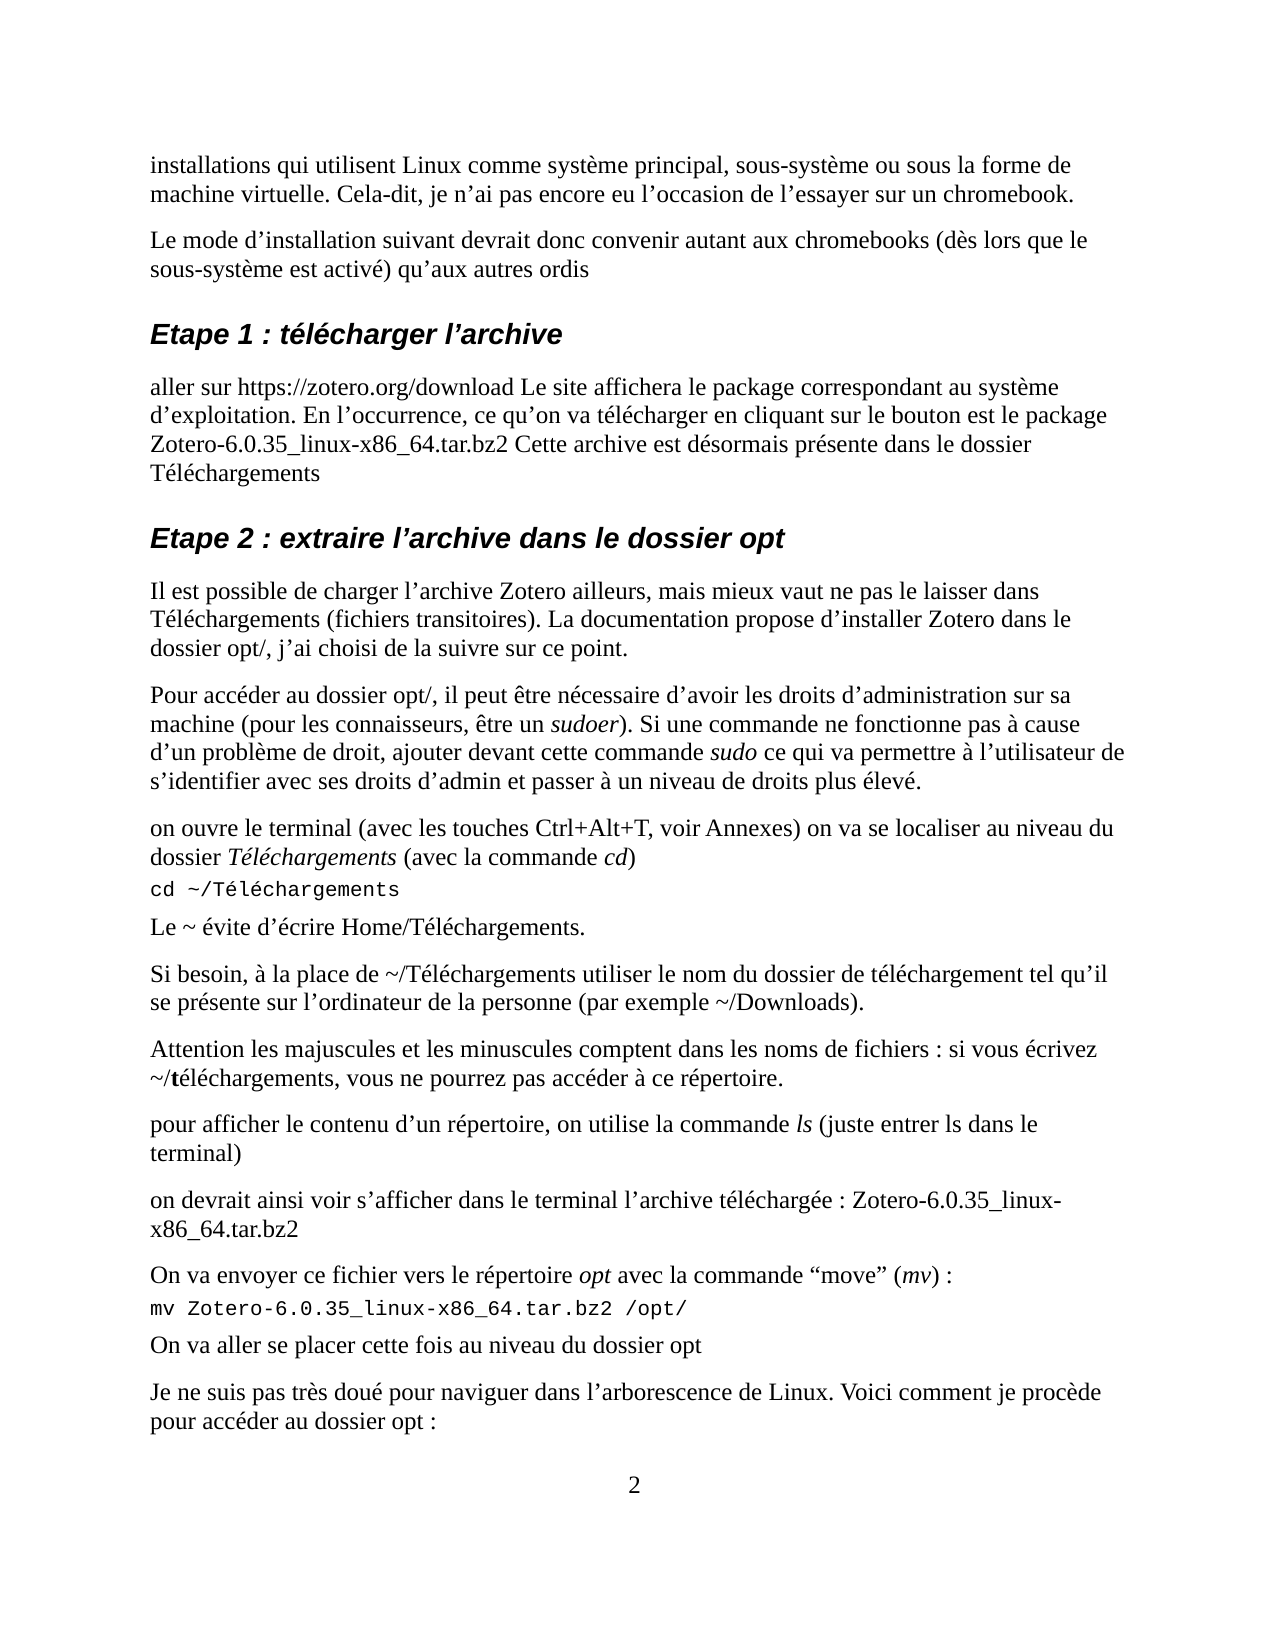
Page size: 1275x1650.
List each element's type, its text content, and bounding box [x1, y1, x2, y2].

text Attention les majuscules et les minuscules comptent dans les noms de fichiers : si vous écrivez ~/téléchargements, vous ne pourrez pas accéder à ce répertoire. [150, 1034, 1125, 1092]
subtitle Etape 1 : télécharger l’archive [150, 317, 1125, 350]
text On va envoyer ce fichier vers le répertoire opt avec la commande “move” (mv) : [150, 1260, 1125, 1289]
text on ouvre le terminal (avec les touches Ctrl+Alt+T, voir Annexes) on va se localiser au niveau du dossier Téléchargements (avec la commande cd) [150, 813, 1125, 870]
text pour afficher le contenu d’un répertoire, on utilise la commande ls (juste entrer ls dans le terminal) [150, 1109, 1125, 1167]
text Le ~ évite d’écrire Home/Téléchargements. [150, 912, 1125, 941]
text Il est possible de charger l’archive Zotero ailleurs, mais mieux vaut ne pas le laisser dans Téléchargements (fichiers transitoires). La documentation propose d’installer Zotero dans le dossier opt/, j’ai choisi de la suivre sur ce point. [150, 576, 1125, 662]
text aller sur https://zotero.org/download Le site affichera le package correspondant au système d’exploitation. En l’occurrence, ce qu’on va télécharger en cliquant sur le bouton est le package Zotero-6.0.35_linux-x86_64.tar.bz2 Cette archive est désormais présente dans le dossier Téléchargements [150, 372, 1125, 487]
text on devrait ainsi voir s’afficher dans le terminal l’archive téléchargée : Zotero-6.0.35_linux-x86_64.tar.bz2 [150, 1185, 1125, 1242]
text mv Zotero-6.0.35_linux-x86_64.tar.bz2 /opt/ [150, 1298, 1125, 1322]
text Le mode d’installation suivant devrait donc convenir autant aux chromebooks (dès lors que le sous-système est activé) qu’aux autres ordis [150, 225, 1125, 283]
subtitle Etape 2 : extraire l’archive dans le dossier opt [150, 521, 1125, 554]
text Je ne suis pas très doué pour naviguer dans l’arborescence de Linux. Voici comment je procède pour accéder au dossier opt : [150, 1377, 1125, 1435]
text installations qui utilisent Linux comme système principal, sous-système ou sous la forme de machine virtuelle. Cela-dit, je n’ai pas encore eu l’occasion de l’essayer sur un chromebook. [150, 150, 1125, 207]
text Pour accéder au dossier opt/, il peut être nécessaire d’avoir les droits d’administration sur sa machine (pour les connaisseurs, être un sudoer). Si une commande ne fonctionne pas à cause d’un problème de droit, ajouter devant cette commande sudo ce qui va permettre à l’utilisateur de s’identifier avec ses droits d’admin et passer à un niveau de droits plus élevé. [150, 680, 1125, 795]
text On va aller se placer cette fois au niveau du dossier opt [150, 1331, 1125, 1359]
text Si besoin, à la place de ~/Téléchargements utiliser le nom du dossier de téléchargement tel qu’il se présente sur l’ordinateur de la personne (par exemple ~/Downloads). [150, 959, 1125, 1016]
text cd ~/Téléchargements [150, 879, 1125, 903]
